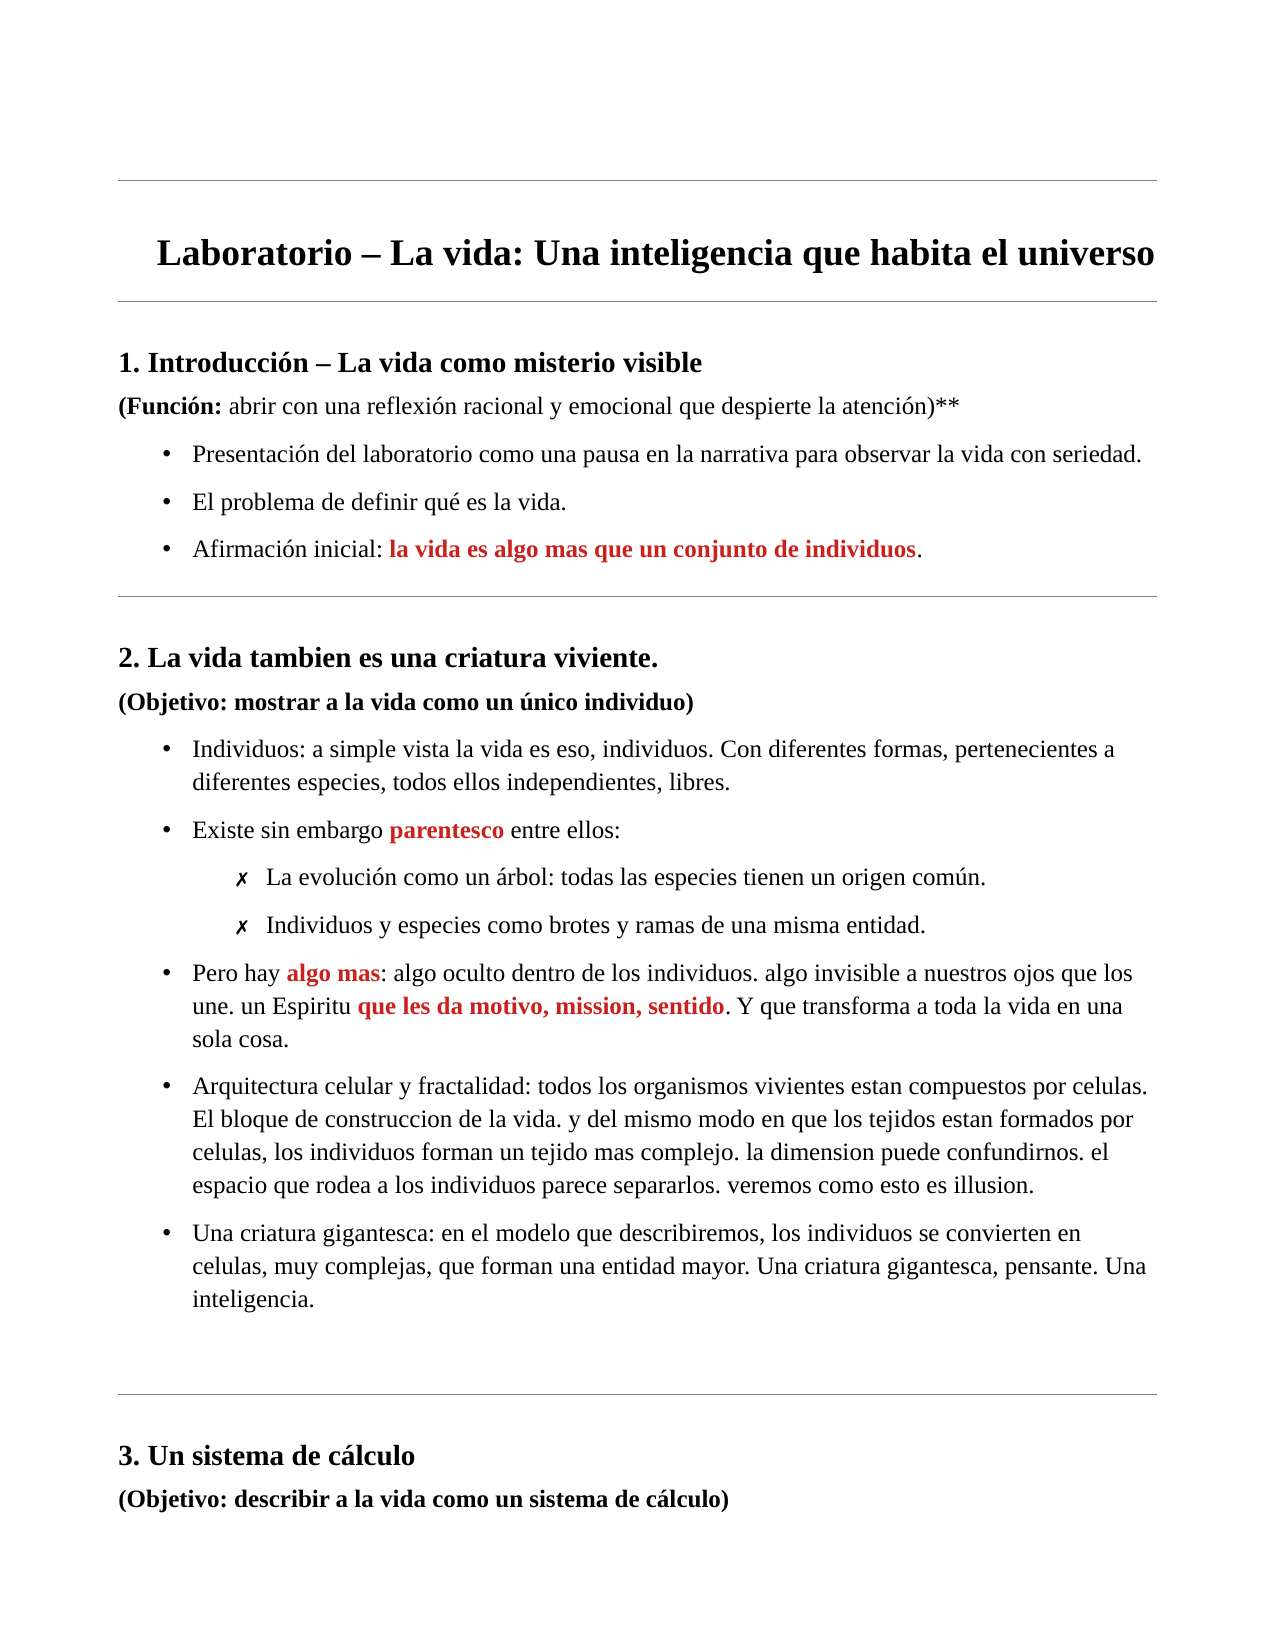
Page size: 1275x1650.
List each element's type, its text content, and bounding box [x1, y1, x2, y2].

list Individuos: a simple vista la vida es eso, individuos. Con diferentes formas, pertenecientes a diferentes especies, todos ellos independientes, libres. [162, 734, 1157, 796]
list Una criatura gigantesca: en el modelo que describiremos, los individuos se convierten en celulas, muy complejas, que forman una entidad mayor. Una criatura gigantesca, pensante. Una inteligencia. [162, 1218, 1157, 1313]
text (Objetivo: describir a la vida como un sistema de cálculo) [118, 1484, 1157, 1513]
list Existe sin embargo parentesco entre ellos: [162, 815, 1157, 844]
list Arquitectura celular y fractalidad: todos los organismos vivientes estan compuestos por celulas. El bloque de construccion de la vida. y del mismo modo en que los tejidos estan formados por celulas, los individuos forman un tejido mas complejo. la dimension puede confundirnos. el espacio que rodea a los individuos parece separarlos. veremos como esto es illusion. [162, 1071, 1157, 1199]
list El problema de definir qué es la vida. [162, 487, 1157, 515]
list Individuos y especies como brotes y ramas de una misma entidad. [236, 910, 1157, 939]
subtitle 2. La vida tambien es una criatura viviente. [118, 641, 1157, 674]
subtitle 1. Introducción – La vida como misterio visible [118, 345, 1157, 379]
list Afirmación inicial: la vida es algo mas que un conjunto de individuos. [162, 534, 1157, 563]
subtitle 🌿 Laboratorio – La vida: Una inteligencia que habita el universo [118, 231, 1157, 274]
list Pero hay algo mas: algo oculto dentro de los individuos. algo invisible a nuestros ojos que los une. un Espiritu que les da motivo, mission, sentido. Y que transforma a toda la vida en una sola cosa. [162, 958, 1157, 1052]
text (Función: abrir con una reflexión racional y emocional que despierte la atención)** [118, 391, 1157, 420]
list La evolución como un árbol: todas las especies tienen un origen común. [236, 862, 1157, 891]
list Presentación del laboratorio como una pausa en la narrativa para observar la vida con seriedad. [162, 439, 1157, 468]
subtitle 3. Un sistema de cálculo [118, 1438, 1157, 1472]
text (Objetivo: mostrar a la vida como un único individuo) [118, 687, 1157, 715]
